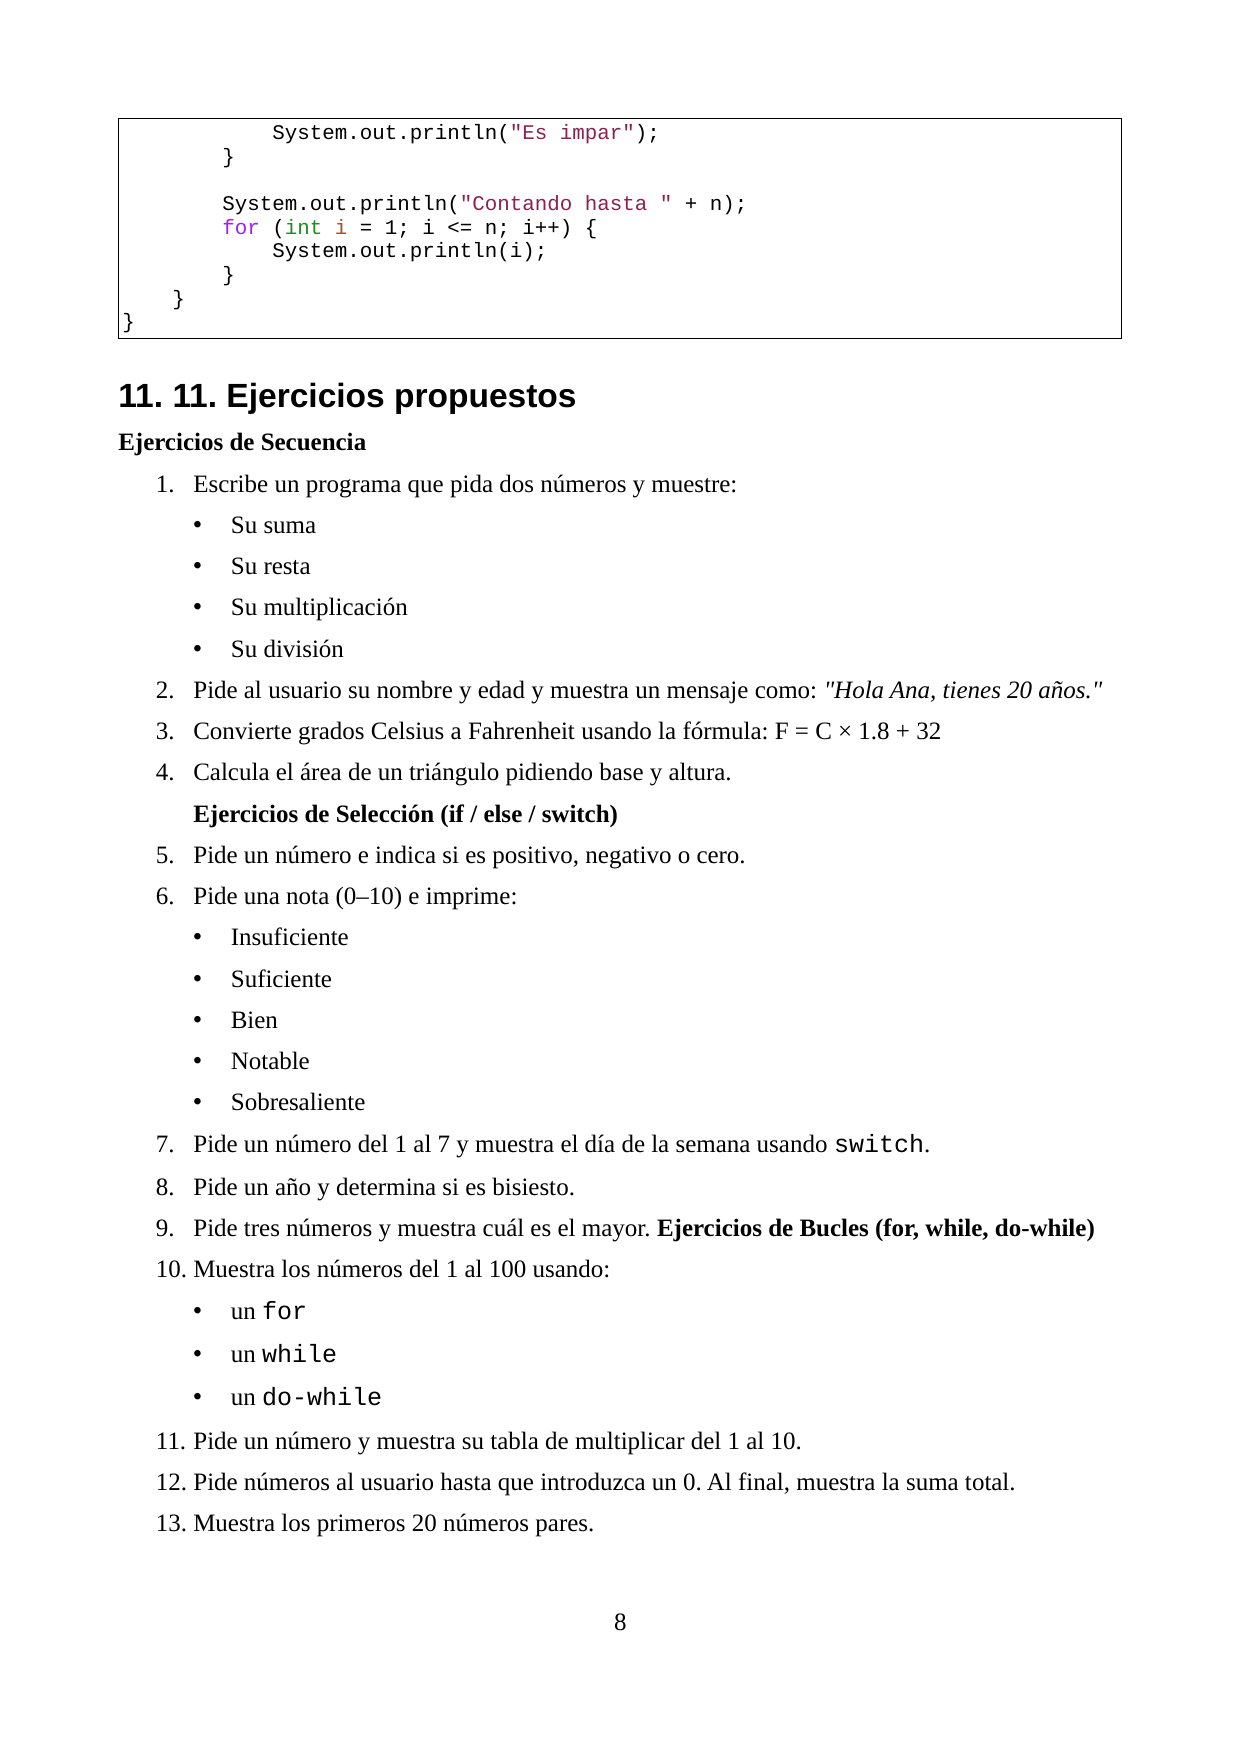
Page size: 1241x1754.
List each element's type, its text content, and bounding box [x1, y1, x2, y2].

list Escribe un programa que pida dos números y muestre: [156, 469, 1122, 497]
list Pide un número y muestra su tabla de multiplicar del 1 al 10. [156, 1426, 1122, 1454]
list Bien [193, 1005, 1122, 1034]
text } [119, 142, 1121, 165]
text } [119, 260, 1121, 284]
text } [119, 307, 1121, 338]
list Ejercicios de Selección (if / else / switch) [156, 799, 1122, 827]
list Convierte grados Celsius a Fahrenheit usando la fórmula: F = C × 1.8 + 32 [156, 716, 1122, 745]
list un for [193, 1296, 1122, 1327]
subtitle 11. Ejercicios propuestos [118, 376, 1122, 415]
list Pide tres números y muestra cuál es el mayor. Ejercicios de Bucles (for, while, do-while) [156, 1213, 1122, 1242]
text System.out.println("Es impar"); [119, 119, 1121, 142]
list Notable [193, 1046, 1122, 1075]
list Pide un año y determina si es bisiesto. [156, 1172, 1122, 1201]
list Su división [193, 634, 1122, 662]
list Muestra los números del 1 al 100 usando: [156, 1254, 1122, 1283]
list Calcula el área de un triángulo pidiendo base y altura. [156, 757, 1122, 786]
list Suficiente [193, 964, 1122, 992]
list Pide números al usuario hasta que introduzca un 0. Al final, muestra la suma total. [156, 1467, 1122, 1496]
list Insuficiente [193, 922, 1122, 951]
text for (int i = 1; i <= n; i++) { [119, 213, 1121, 236]
text System.out.println("Contando hasta " + n); [119, 189, 1121, 213]
text Ejercicios de Secuencia [118, 427, 1122, 456]
list un do-while [193, 1382, 1122, 1413]
list Su multiplicación [193, 592, 1122, 621]
text } [119, 284, 1121, 307]
list Pide un número e indica si es positivo, negativo o cero. [156, 840, 1122, 869]
list Su resta [193, 551, 1122, 580]
list Pide al usuario su nombre y edad y muestra un mensaje como: "Hola Ana, tienes 20 años." [156, 675, 1122, 704]
list Muestra los primeros 20 números pares. [156, 1508, 1122, 1537]
text System.out.println(i); [119, 236, 1121, 260]
list Pide una nota (0–10) e imprime: [156, 881, 1122, 910]
list Su suma [193, 510, 1122, 539]
list un while [193, 1339, 1122, 1370]
list Pide un número del 1 al 7 y muestra el día de la semana usando switch. [156, 1129, 1122, 1159]
list Sobresaliente [193, 1087, 1122, 1116]
